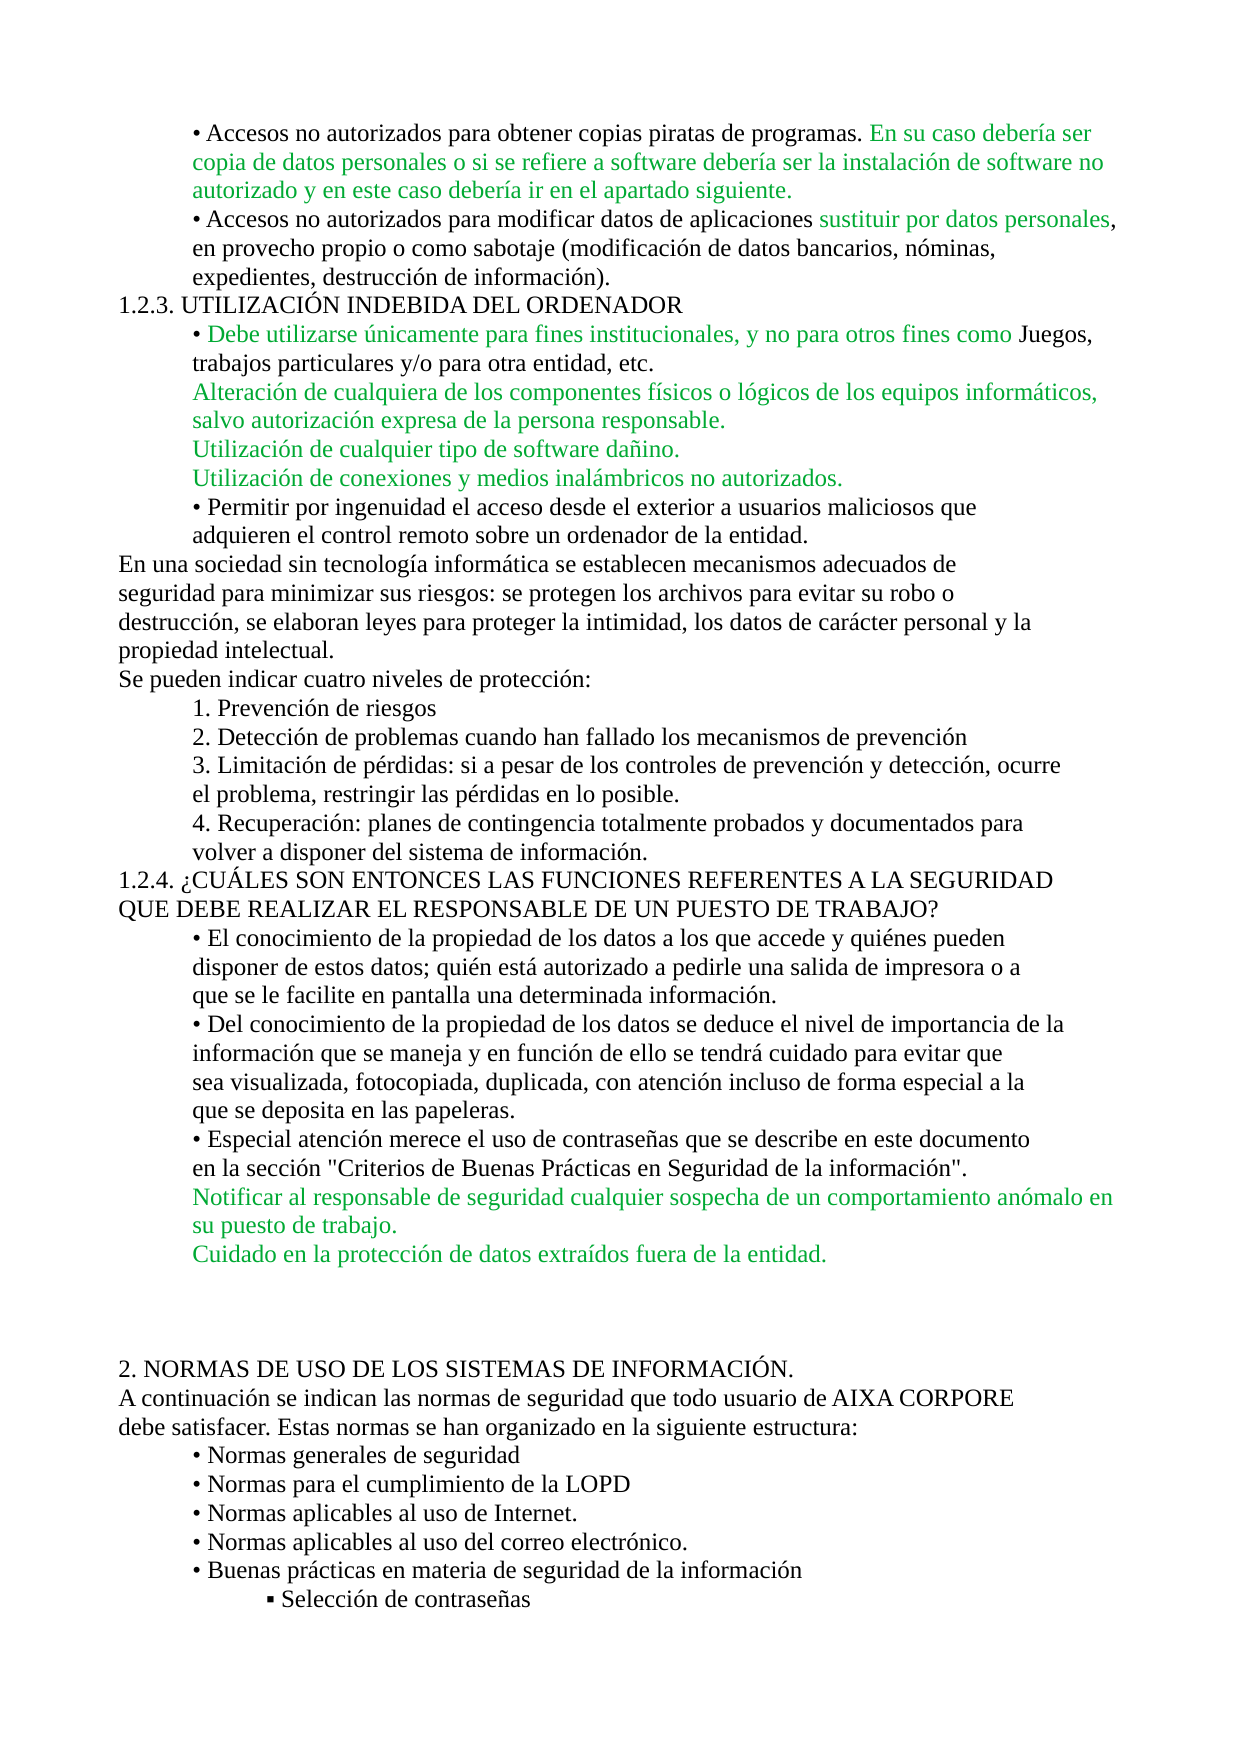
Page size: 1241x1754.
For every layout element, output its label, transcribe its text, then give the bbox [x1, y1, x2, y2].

text el problema, restringir las pérdidas en lo posible. [192, 779, 1122, 808]
text volver a disponer del sistema de información. [192, 837, 1122, 866]
text destrucción, se elaboran leyes para proteger la intimidad, los datos de carácter personal y la [118, 607, 1122, 636]
text Se pueden indicar cuatro niveles de protección: [118, 664, 1122, 693]
text • Del conocimiento de la propiedad de los datos se deduce el nivel de importancia de la [192, 1009, 1122, 1038]
text • Especial atención merece el uso de contraseñas que se describe en este documento [192, 1124, 1122, 1153]
text QUE DEBE REALIZAR EL RESPONSABLE DE UN PUESTO DE TRABAJO? [118, 894, 1122, 923]
text En una sociedad sin tecnología informática se establecen mecanismos adecuados de [118, 549, 1122, 578]
text • Accesos no autorizados para obtener copias piratas de programas. En su caso debería ser copia de datos personales o si se refiere a software debería ser la instalación de software no autorizado y en este caso debería ir en el apartado siguiente. [192, 118, 1122, 204]
text seguridad para minimizar sus riesgos: se protegen los archivos para evitar su robo o [118, 578, 1122, 607]
text debe satisfacer. Estas normas se han organizado en la siguiente estructura: [118, 1412, 1122, 1441]
text Notificar al responsable de seguridad cualquier sospecha de un comportamiento anómalo en su puesto de trabajo. [192, 1182, 1122, 1239]
text que se le facilite en pantalla una determinada información. [192, 981, 1122, 1009]
text 4. Recuperación: planes de contingencia totalmente probados y documentados para [192, 808, 1122, 837]
text 1.2.3. UTILIZACIÓN INDEBIDA DEL ORDENADOR [118, 291, 1122, 319]
text Cuidado en la protección de datos extraídos fuera de la entidad. [192, 1239, 1122, 1268]
text que se deposita en las papeleras. [192, 1096, 1122, 1124]
text información que se maneja y en función de ello se tendrá cuidado para evitar que [192, 1038, 1122, 1067]
text Utilización de conexiones y medios inalámbricos no autorizados. [192, 463, 1122, 492]
text 3. Limitación de pérdidas: si a pesar de los controles de prevención y detección, ocurre [192, 751, 1122, 779]
text sea visualizada, fotocopiada, duplicada, con atención incluso de forma especial a la [192, 1067, 1122, 1096]
text • Accesos no autorizados para modificar datos de aplicaciones sustituir por datos personales, en provecho propio o como sabotaje (modificación de datos bancarios, nóminas, expedientes, destrucción de información). [192, 204, 1122, 291]
text • Permitir por ingenuidad el acceso desde el exterior a usuarios maliciosos que [192, 492, 1122, 521]
text • El conocimiento de la propiedad de los datos a los que accede y quiénes pueden [192, 923, 1122, 952]
text propiedad intelectual. [118, 636, 1122, 664]
text 1. Prevención de riesgos [192, 693, 1122, 722]
text • Normas generales de seguridad [192, 1441, 1122, 1469]
text • Normas aplicables al uso del correo electrónico. [192, 1527, 1122, 1556]
text Utilización de cualquier tipo de software dañino. [192, 434, 1122, 463]
text disponer de estos datos; quién está autorizado a pedirle una salida de impresora o a [192, 952, 1122, 981]
text Alteración de cualquiera de los componentes físicos o lógicos de los equipos informáticos, salvo autorización expresa de la persona responsable. [192, 377, 1122, 434]
text 2. NORMAS DE USO DE LOS SISTEMAS DE INFORMACIÓN. [118, 1354, 1122, 1383]
text • Debe utilizarse únicamente para fines institucionales, y no para otros fines como Juegos, trabajos particulares y/o para otra entidad, etc. [192, 319, 1122, 377]
text • Normas para el cumplimiento de la LOPD [192, 1469, 1122, 1498]
text A continuación se indican las normas de seguridad que todo usuario de AIXA CORPORE [118, 1383, 1122, 1412]
text • Buenas prácticas en materia de seguridad de la información [192, 1556, 1122, 1584]
text • Normas aplicables al uso de Internet. [192, 1498, 1122, 1527]
text 1.2.4. ¿CUÁLES SON ENTONCES LAS FUNCIONES REFERENTES A LA SEGURIDAD [118, 866, 1122, 894]
text ▪ Selección de contraseñas [266, 1584, 1122, 1613]
text adquieren el control remoto sobre un ordenador de la entidad. [192, 521, 1122, 549]
text en la sección "Criterios de Buenas Prácticas en Seguridad de la información". [192, 1153, 1122, 1182]
text 2. Detección de problemas cuando han fallado los mecanismos de prevención [192, 722, 1122, 751]
